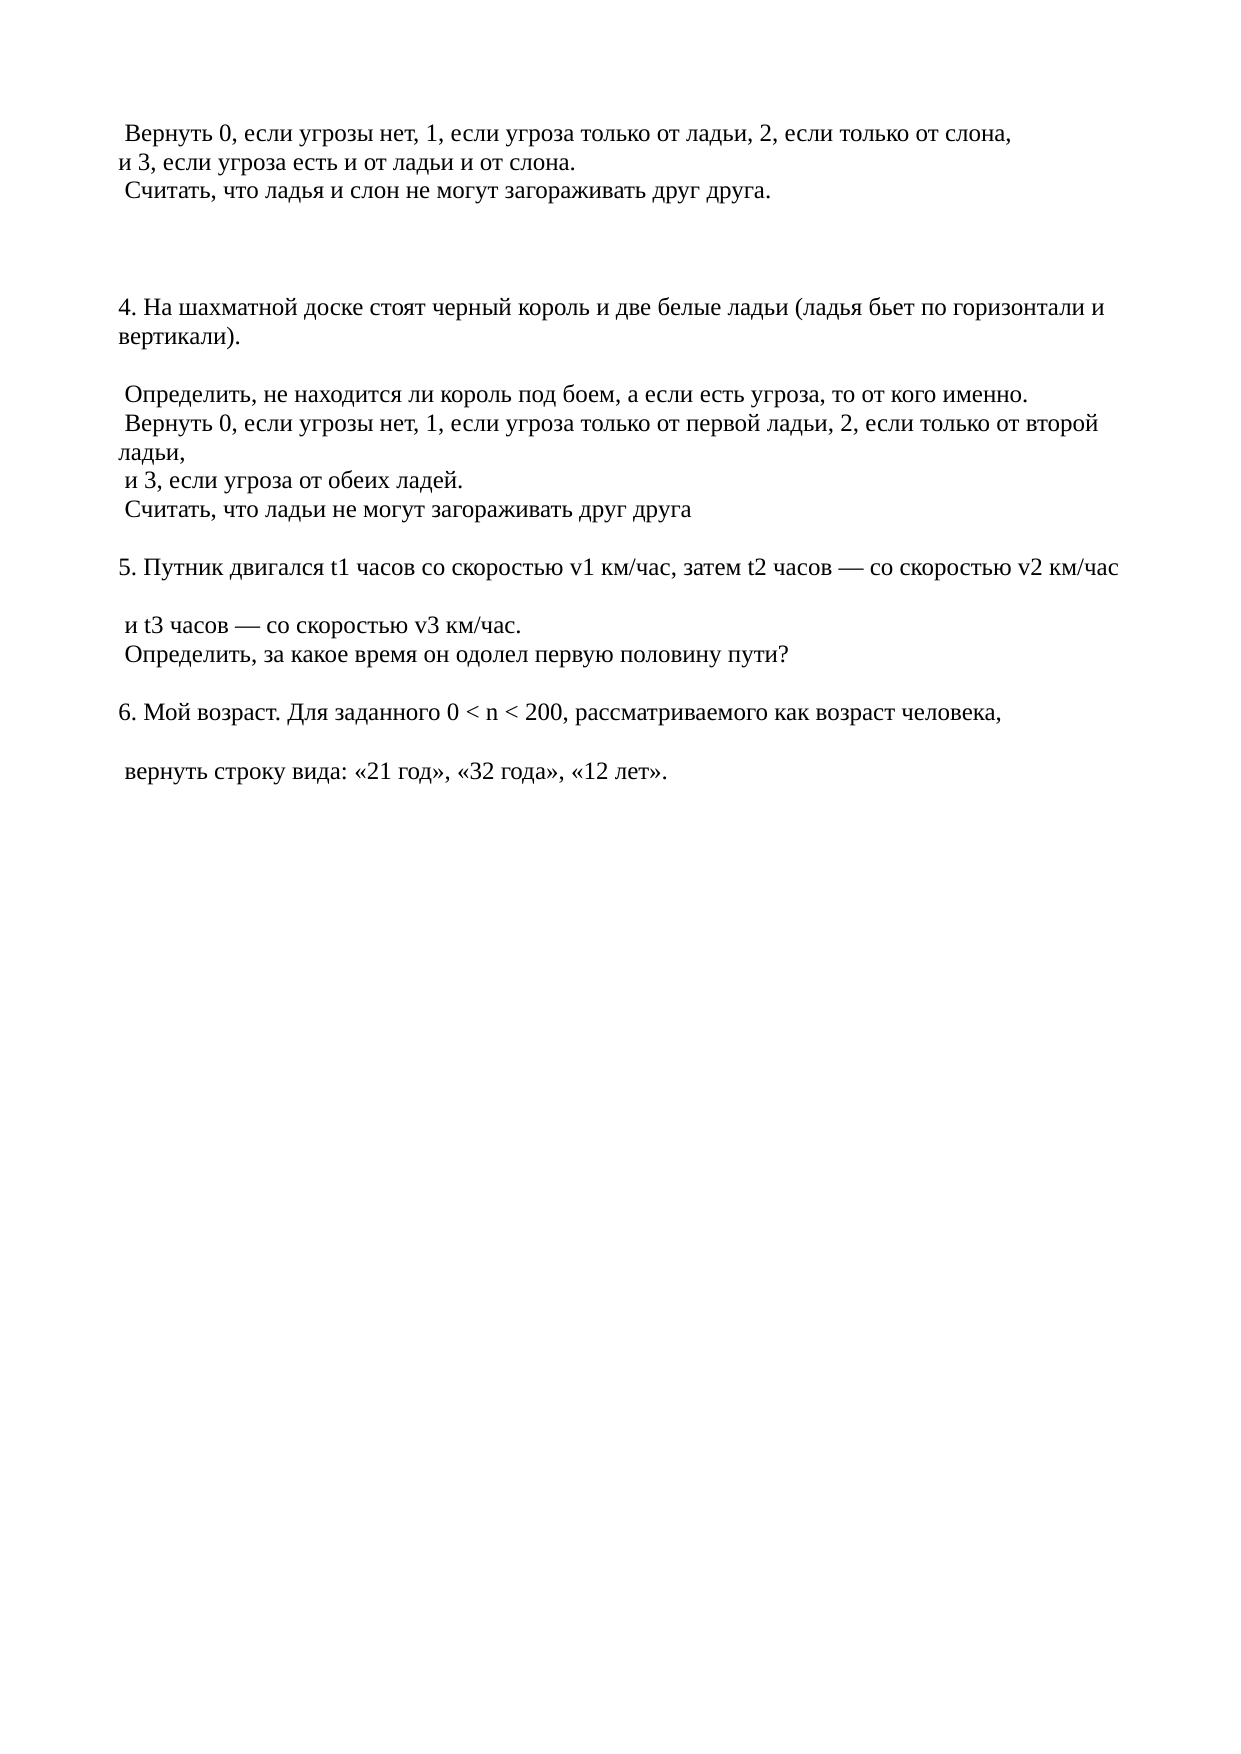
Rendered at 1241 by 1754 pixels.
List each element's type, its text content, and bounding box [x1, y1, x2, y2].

text Вернуть 0, если угрозы нет, 1, если угроза только от первой ладьи, 2, если только от второй ладьи, [118, 408, 1122, 465]
text 6. Мой возраст. Для заданного 0 < n < 200, рассматриваемого как возраст человека, [118, 697, 1122, 726]
text и t3 часов — со скоростью v3 км/час. [118, 611, 1122, 639]
text Считать, что ладьи не могут загораживать друг друга [118, 494, 1122, 523]
text и 3, если угроза от обеих ладей. [118, 465, 1122, 494]
text Считать, что ладья и слон не могут загораживать друг друга. [118, 176, 1122, 204]
text вернуть строку вида: «21 год», «32 года», «12 лет». [118, 756, 1122, 784]
text Определить, не находится ли король под боем, а если есть угроза, то от кого именно. [118, 379, 1122, 408]
text и 3, если угроза есть и от ладьи и от слона. [118, 147, 1122, 176]
text Вернуть 0, если угрозы нет, 1, если угроза только от ладьи, 2, если только от слона, [118, 118, 1122, 147]
text Определить, за какое время он одолел первую половину пути? [118, 639, 1122, 668]
text 4. Нa шахматной доске стоят черный король и две белые ладьи (ладья бьет по горизонтали и вертикали). [118, 292, 1122, 349]
text 5. Путник двигался t1 часов со скоростью v1 км/час, затем t2 часов — со скоростью v2 км/час [118, 552, 1122, 581]
